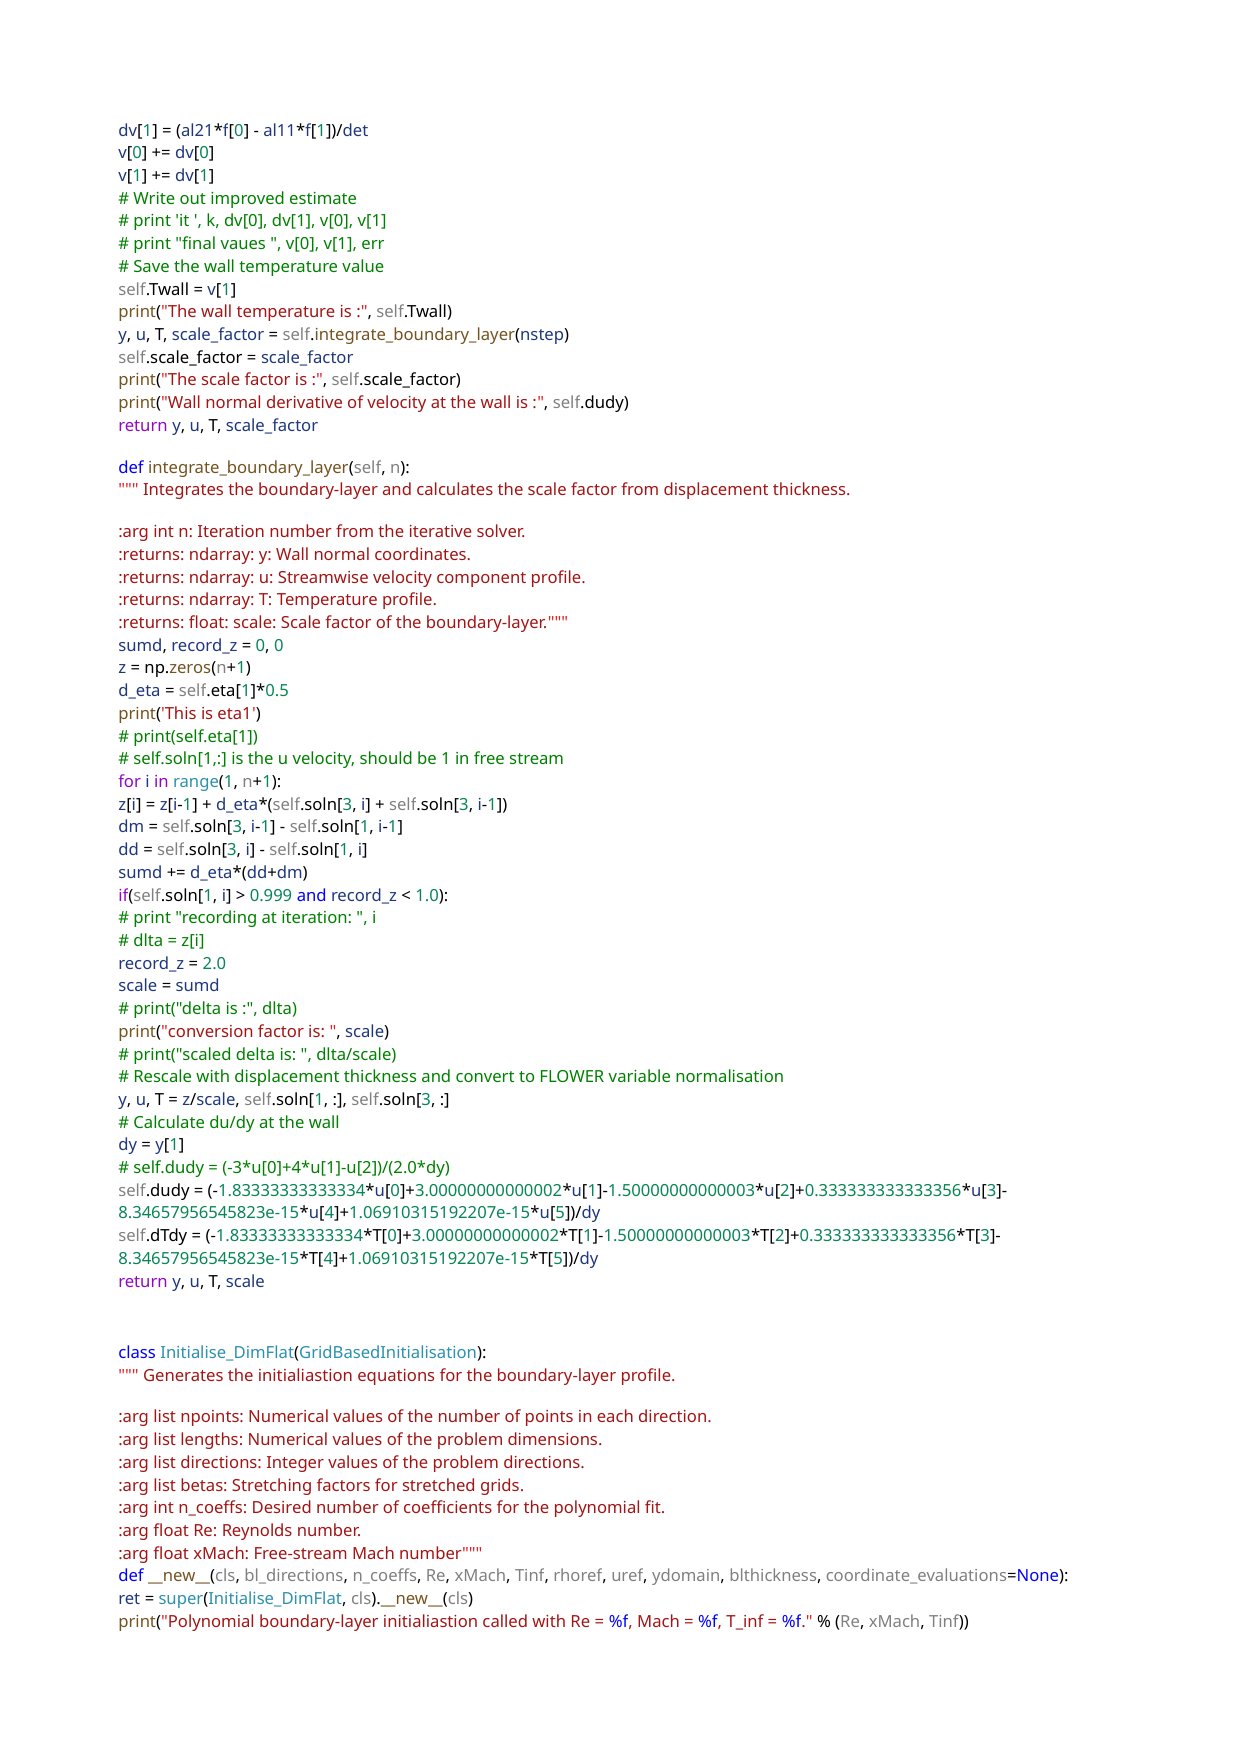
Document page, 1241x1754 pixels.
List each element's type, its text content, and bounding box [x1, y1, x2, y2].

text :returns: ndarray: T: Temperature profile. [118, 588, 1122, 611]
text print("The scale factor is :", self.scale_factor) [118, 368, 1122, 391]
text v[0] += dv[0] [118, 141, 1122, 163]
text return y, u, T, scale [118, 1269, 1122, 1292]
text return y, u, T, scale_factor [118, 413, 1122, 436]
text print('This is eta1') [118, 701, 1122, 724]
text v[1] += dv[1] [118, 163, 1122, 186]
text :arg int n_coeffs: Desired number of coefficients for the polynomial fit. [118, 1496, 1122, 1519]
text ret = super(Initialise_DimFlat, cls).__new__(cls) [118, 1587, 1122, 1609]
text :arg list directions: Integer values of the problem directions. [118, 1451, 1122, 1473]
text for i in range(1, n+1): [118, 769, 1122, 792]
text # print("scaled delta is: ", dlta/scale) [118, 1042, 1122, 1065]
text if(self.soln[1, i] > 0.999 and record_z < 1.0): [118, 883, 1122, 906]
text self.Twall = v[1] [118, 277, 1122, 300]
text # print(self.eta[1]) [118, 724, 1122, 747]
text sumd, record_z = 0, 0 [118, 633, 1122, 656]
text :arg list lengths: Numerical values of the problem dimensions. [118, 1428, 1122, 1451]
text # print "final vaues ", v[0], v[1], err [118, 232, 1122, 254]
text :arg list npoints: Numerical values of the number of points in each direction. [118, 1405, 1122, 1428]
text dv[1] = (al21*f[0] - al11*f[1])/det [118, 118, 1122, 141]
text class Initialise_DimFlat(GridBasedInitialisation): [118, 1341, 1122, 1363]
text # Rescale with displacement thickness and convert to FLOWER variable normalisation [118, 1065, 1122, 1087]
text # print 'it ', k, dv[0], dv[1], v[0], v[1] [118, 209, 1122, 232]
text def integrate_boundary_layer(self, n): [118, 455, 1122, 478]
text :returns: ndarray: y: Wall normal coordinates. [118, 542, 1122, 565]
text z = np.zeros(n+1) [118, 656, 1122, 679]
text # Save the wall temperature value [118, 254, 1122, 277]
text """ Integrates the boundary-layer and calculates the scale factor from displacement thickness. [118, 478, 1122, 501]
text :arg int n: Iteration number from the iterative solver. [118, 520, 1122, 542]
text self.dTdy = (-1.83333333333334*T[0]+3.00000000000002*T[1]-1.50000000000003*T[2]+0.333333333333356*T[3]-8.34657956545823e-15*T[4]+1.06910315192207e-15*T[5])/dy [118, 1224, 1122, 1269]
text self.scale_factor = scale_factor [118, 345, 1122, 368]
text sumd += d_eta*(dd+dm) [118, 860, 1122, 883]
text y, u, T = z/scale, self.soln[1, :], self.soln[3, :] [118, 1087, 1122, 1110]
text dm = self.soln[3, i-1] - self.soln[1, i-1] [118, 815, 1122, 838]
text z[i] = z[i-1] + d_eta*(self.soln[3, i] + self.soln[3, i-1]) [118, 792, 1122, 815]
text :arg float xMach: Free-stream Mach number""" [118, 1541, 1122, 1564]
text """ Generates the initialiastion equations for the boundary-layer profile. [118, 1363, 1122, 1386]
text dd = self.soln[3, i] - self.soln[1, i] [118, 838, 1122, 860]
text record_z = 2.0 [118, 951, 1122, 974]
text # Write out improved estimate [118, 186, 1122, 209]
text # print("delta is :", dlta) [118, 997, 1122, 1019]
text # self.dudy = (-3*u[0]+4*u[1]-u[2])/(2.0*dy) [118, 1156, 1122, 1178]
text self.dudy = (-1.83333333333334*u[0]+3.00000000000002*u[1]-1.50000000000003*u[2]+0.333333333333356*u[3]-8.34657956545823e-15*u[4]+1.06910315192207e-15*u[5])/dy [118, 1178, 1122, 1224]
text print("Wall normal derivative of velocity at the wall is :", self.dudy) [118, 391, 1122, 413]
text scale = sumd [118, 974, 1122, 997]
text :returns: float: scale: Scale factor of the boundary-layer.""" [118, 611, 1122, 633]
text d_eta = self.eta[1]*0.5 [118, 679, 1122, 701]
text print("conversion factor is: ", scale) [118, 1019, 1122, 1042]
text # dlta = z[i] [118, 928, 1122, 951]
text # Calculate du/dy at the wall [118, 1110, 1122, 1133]
text # self.soln[1,:] is the u velocity, should be 1 in free stream [118, 747, 1122, 769]
text print("Polynomial boundary-layer initialiastion called with Re = %f, Mach = %f, T_inf = %f." % (Re, xMach, Tinf)) [118, 1609, 1122, 1632]
text dy = y[1] [118, 1133, 1122, 1156]
text :arg float Re: Reynolds number. [118, 1519, 1122, 1541]
text print("The wall temperature is :", self.Twall) [118, 300, 1122, 322]
text y, u, T, scale_factor = self.integrate_boundary_layer(nstep) [118, 322, 1122, 345]
text def __new__(cls, bl_directions, n_coeffs, Re, xMach, Tinf, rhoref, uref, ydomain, blthickness, coordinate_evaluations=None): [118, 1564, 1122, 1587]
text :arg list betas: Stretching factors for stretched grids. [118, 1473, 1122, 1496]
text :returns: ndarray: u: Streamwise velocity component profile. [118, 565, 1122, 588]
text # print "recording at iteration: ", i [118, 906, 1122, 928]
